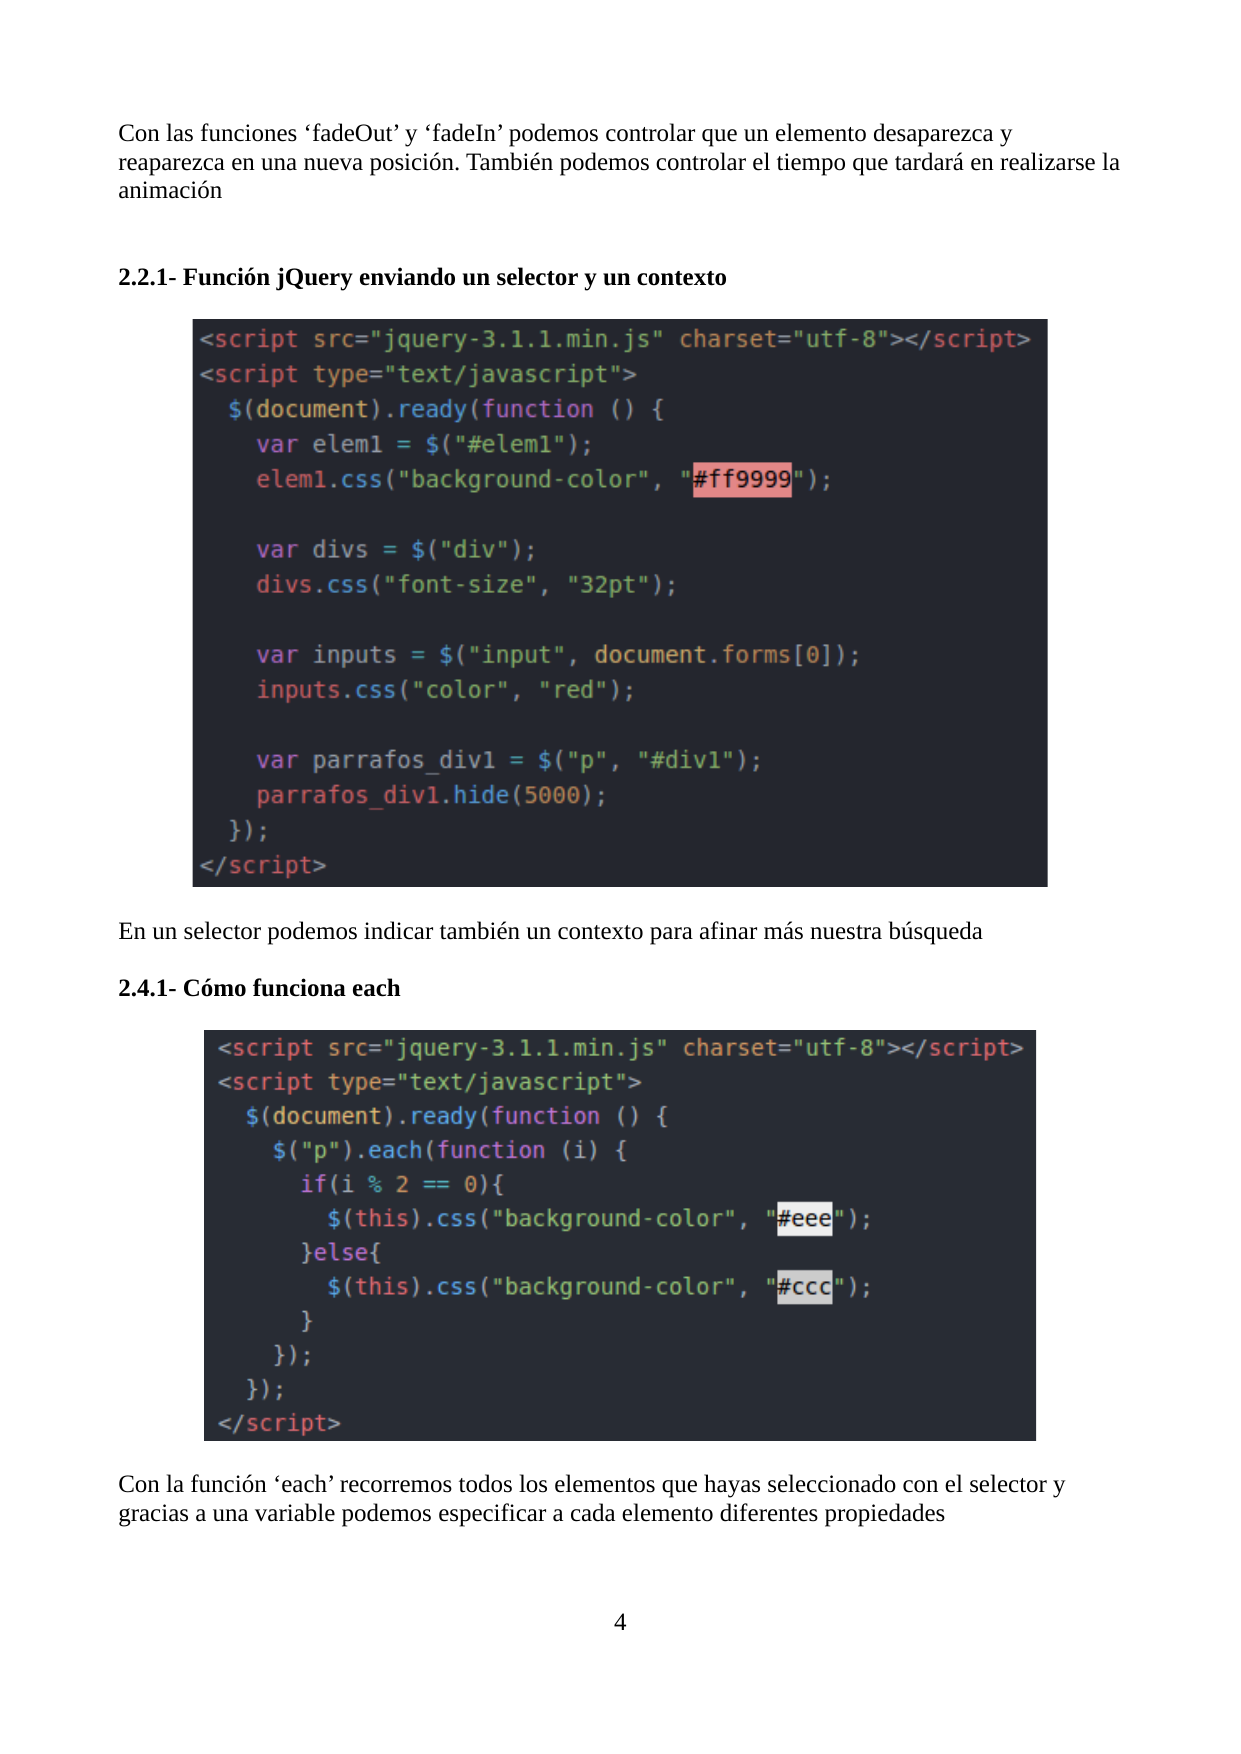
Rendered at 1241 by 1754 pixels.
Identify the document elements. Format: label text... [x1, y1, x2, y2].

text En un selector podemos indicar también un contexto para afinar más nuestra búsqueda [118, 916, 1122, 944]
picture [204, 1030, 1037, 1441]
text 2.2.1- Función jQuery enviando un selector y un contexto [118, 262, 1122, 291]
text Con las funciones ‘fadeOut’ y ‘fadeIn’ podemos controlar que un elemento desaparezca y reaparezca en una nueva posición. También podemos controlar el tiempo que tardará en realizarse la animación [118, 118, 1122, 204]
text Con la función ‘each’ recorremos todos los elementos que hayas seleccionado con el selector y gracias a una variable podemos especificar a cada elemento diferentes propiedades [118, 1469, 1122, 1526]
text 2.4.1- Cómo funciona each [118, 973, 1122, 1002]
picture [192, 319, 1048, 887]
